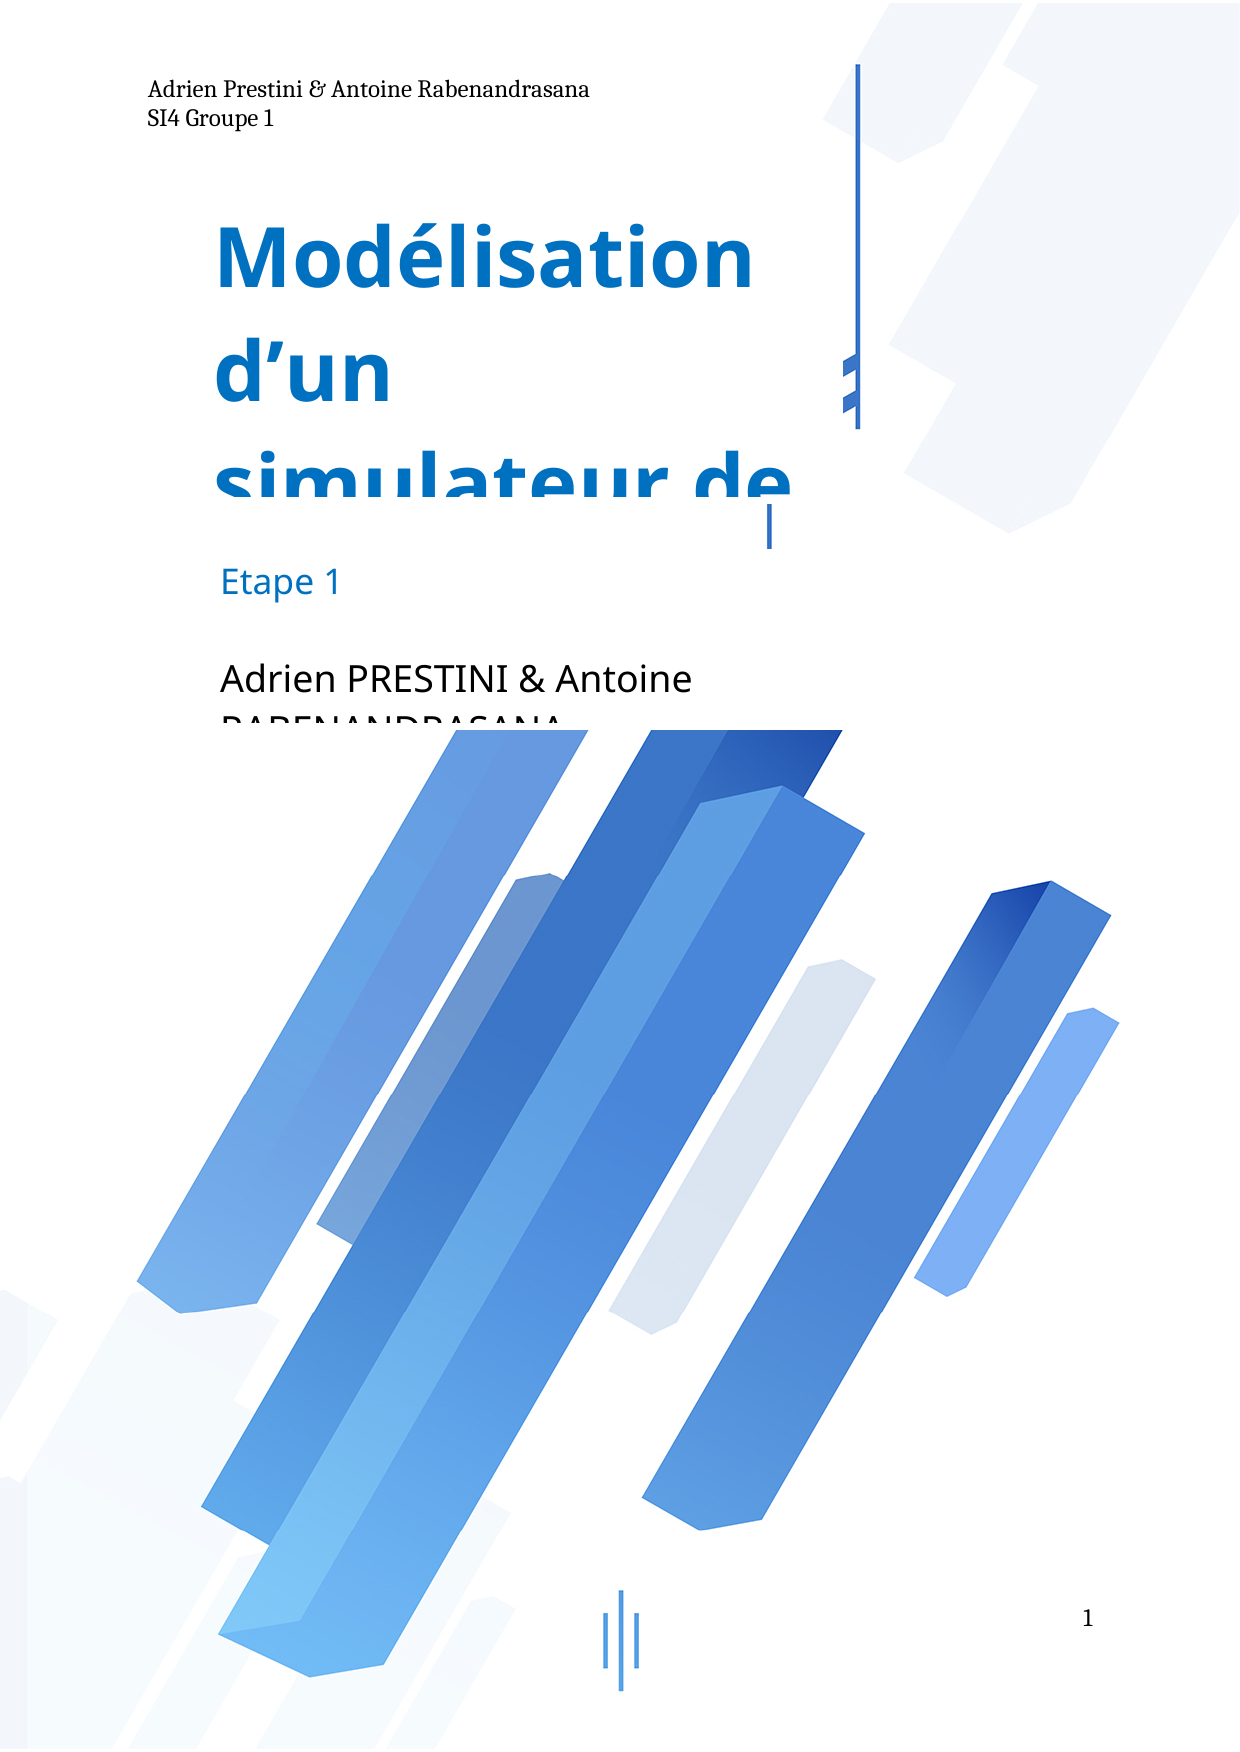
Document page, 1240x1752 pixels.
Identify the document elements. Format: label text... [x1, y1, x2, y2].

text Modélisation d’un simulateur de robot [213, 198, 828, 497]
text Etape 1 [220, 556, 1019, 604]
text Adrien PRESTINI & Antoine RABENANDRASANA [220, 653, 1019, 722]
